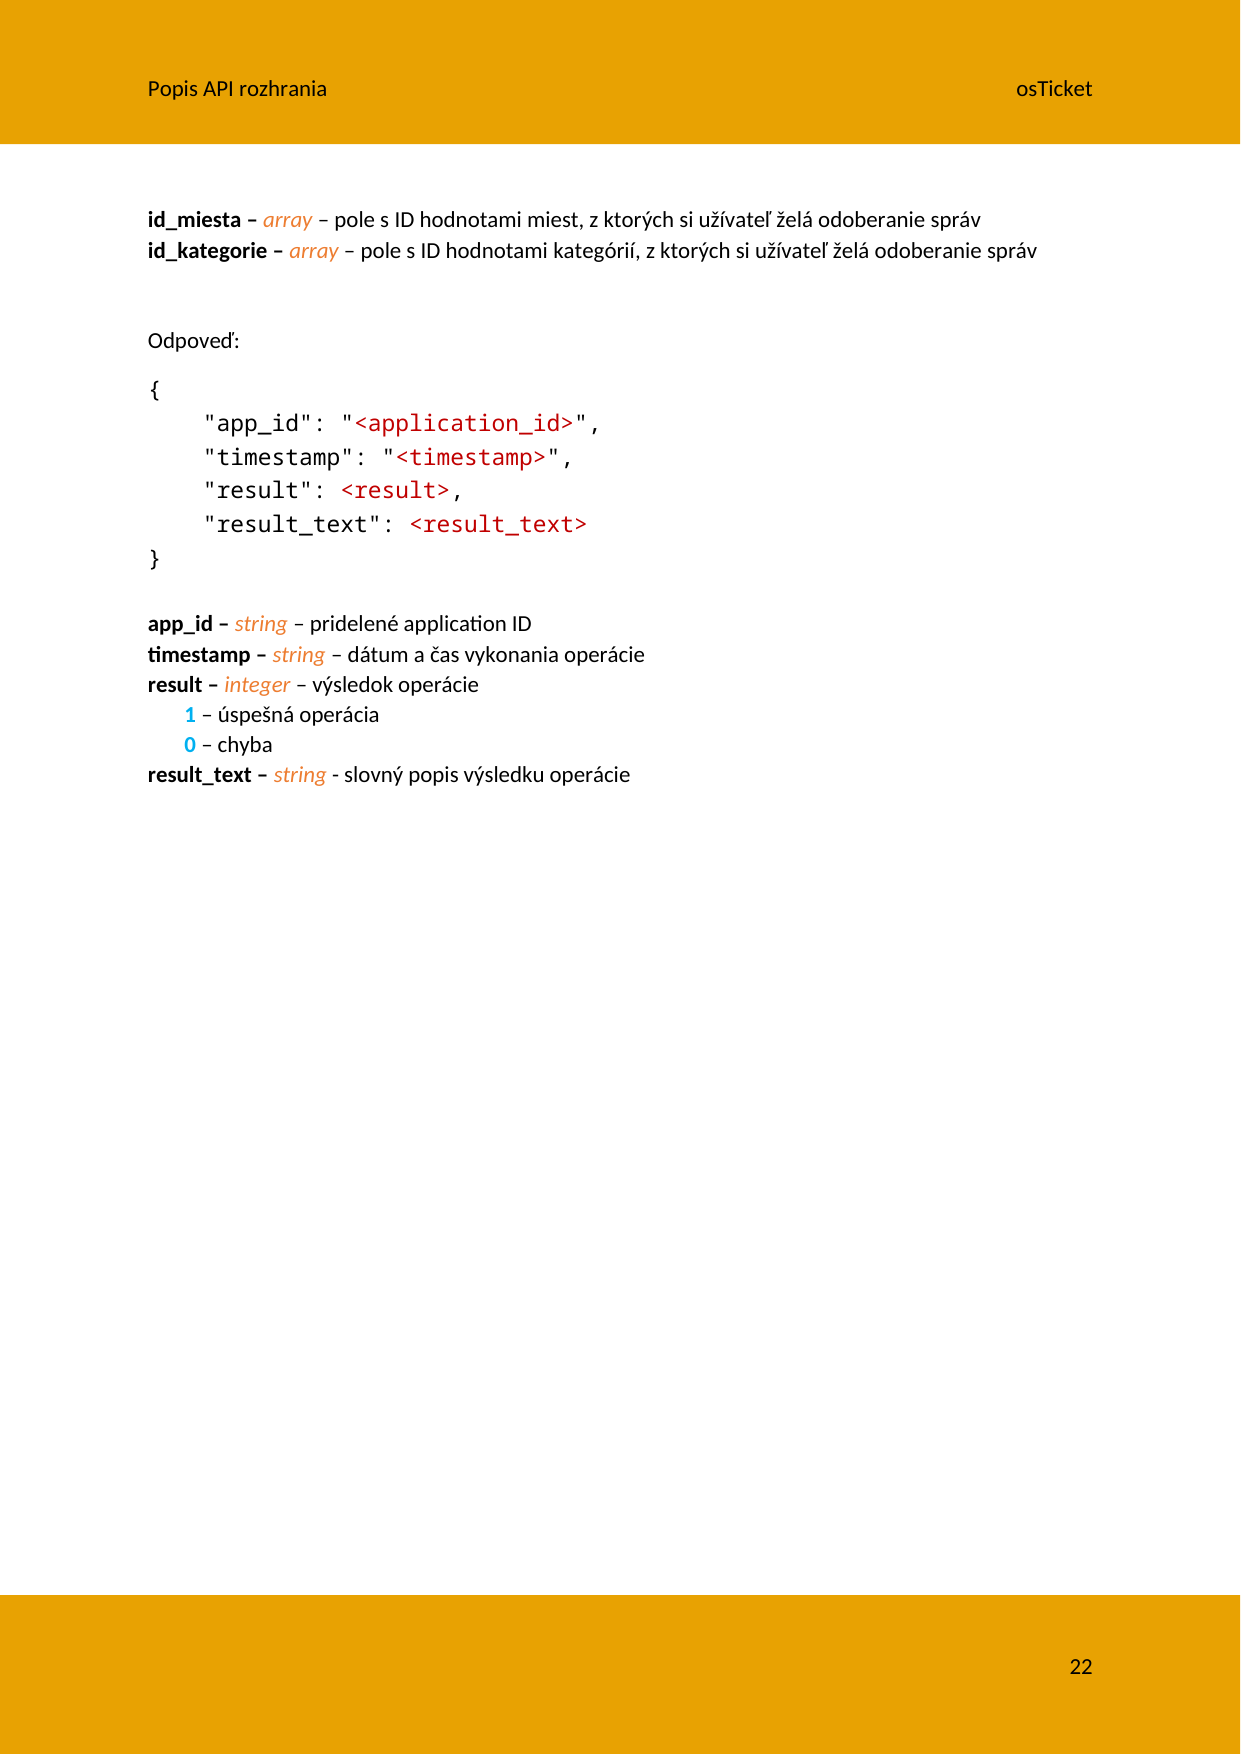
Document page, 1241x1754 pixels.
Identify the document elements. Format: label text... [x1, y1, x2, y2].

text id_miesta – array – pole s ID hodnotami miest, z ktorých si užívateľ želá odoberanie správ [148, 206, 1093, 233]
text timestamp – string – dátum a čas vykonania operácie [148, 640, 1093, 668]
text 1 – úspešná operácia [184, 700, 1093, 728]
text app_id – string – pridelené application ID [148, 609, 1093, 637]
text } [148, 542, 1093, 607]
text "app_id": "<application_id>", [148, 407, 1093, 438]
text result – integer – výsledok operácie [148, 670, 1093, 698]
text Odpoveď: [148, 326, 1093, 354]
text 0 – chyba [184, 730, 1093, 758]
text "result_text": <result_text> [148, 508, 1093, 539]
text result_text – string - slovný popis výsledku operácie [148, 761, 1093, 788]
text { [148, 373, 1093, 404]
text id_kategorie – array – pole s ID hodnotami kategórií, z ktorých si užívateľ želá odoberanie správ [148, 236, 1093, 264]
text "timestamp": "<timestamp>", [148, 441, 1093, 472]
text "result": <result>, [148, 474, 1093, 506]
